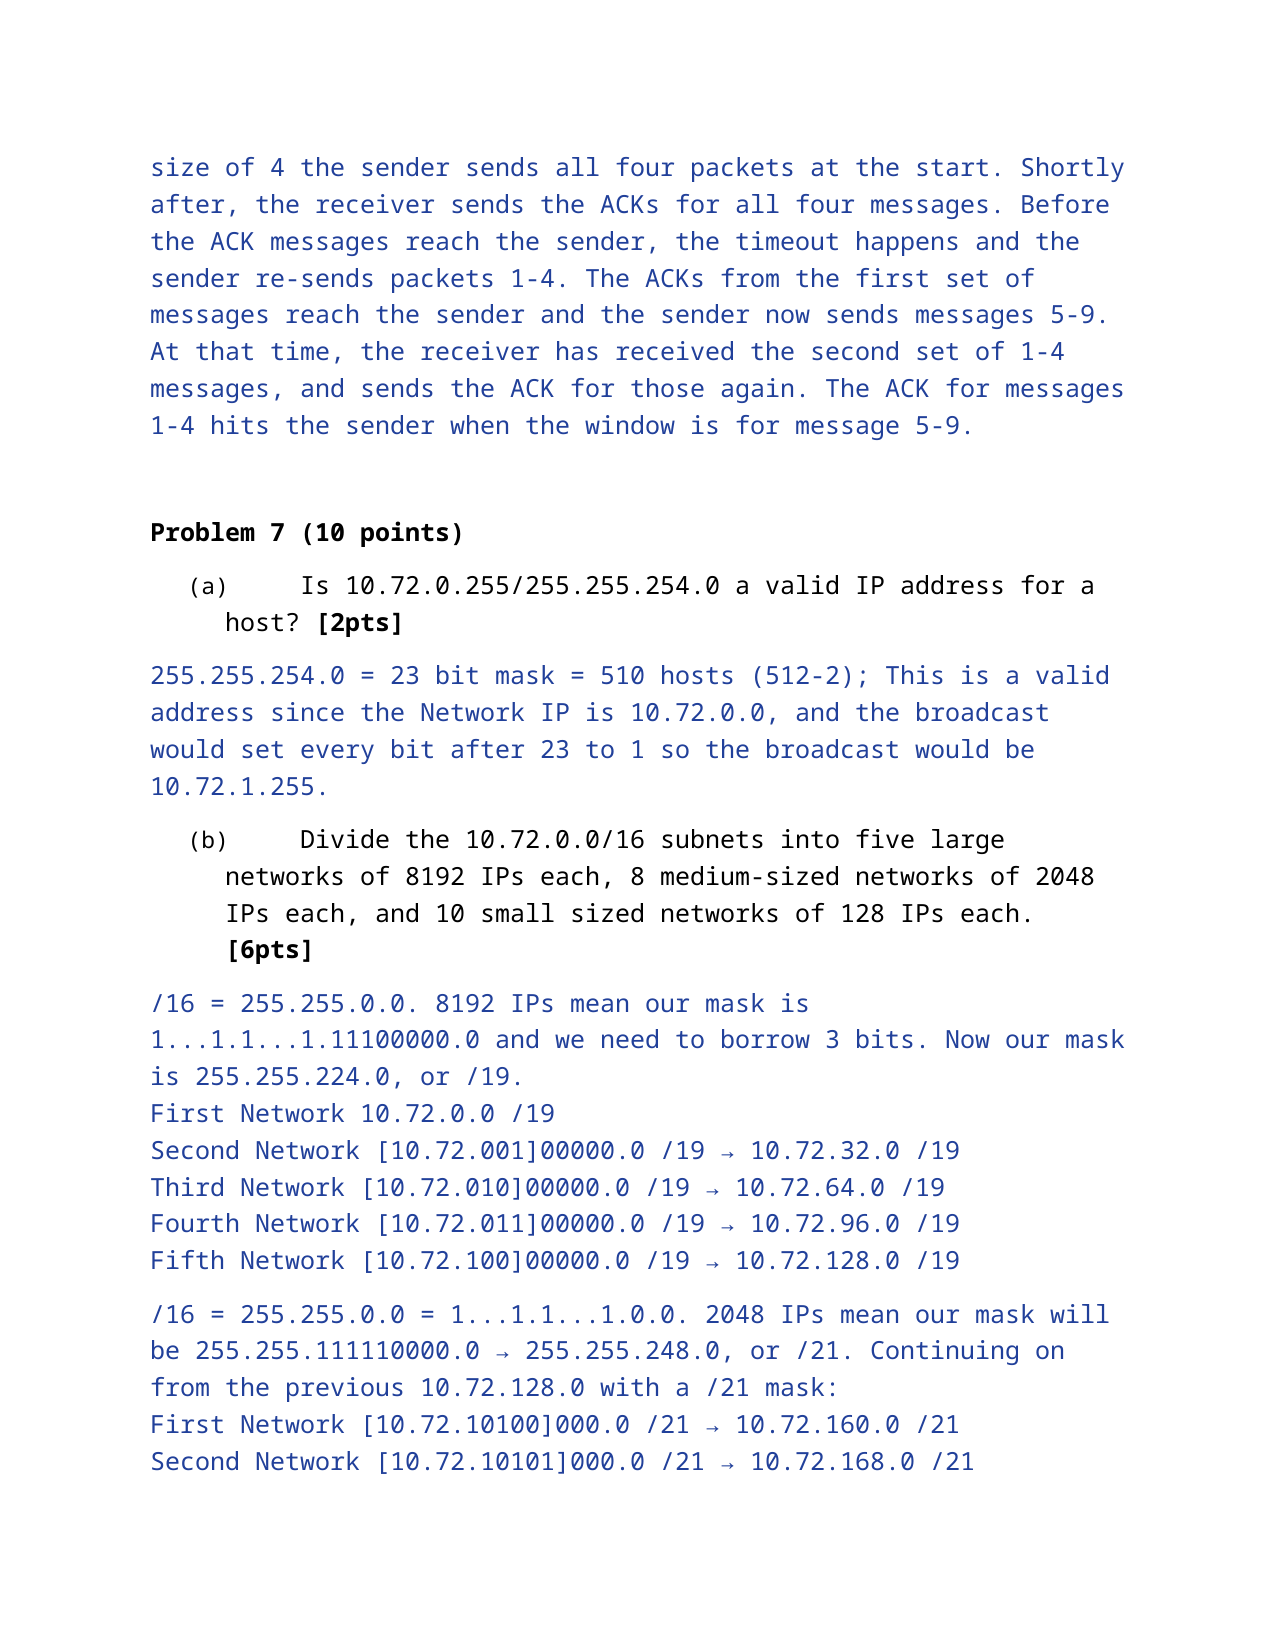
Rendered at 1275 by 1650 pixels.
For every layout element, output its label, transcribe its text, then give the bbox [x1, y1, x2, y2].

text /16 = 255.255.0.0 = 1...1.1...1.0.0. 2048 IPs mean our mask will be 255.255.111110000.0 → 255.255.248.0, or /21. Continuing on from the previous 10.72.128.0 with a /21 mask: First Network [10.72.10100]000.0 /21 → 10.72.160.0 /21 Second Network [10.72.10101]000.0 /21 → 10.72.168.0 /21 [150, 1296, 1125, 1477]
list Is 10.72.0.255/255.255.254.0 a valid IP address for a host? [2pts] [187, 568, 1125, 638]
text /16 = 255.255.0.0. 8192 IPs mean our mask is 1...1.1...1.11100000.0 and we need to borrow 3 bits. Now our mask is 255.255.224.0, or /19. First Network 10.72.0.0 /19 Second Network [10.72.001]00000.0 /19 → 10.72.32.0 /19 Third Network [10.72.010]00000.0 /19 → 10.72.64.0 /19 Fourth Network [10.72.011]00000.0 /19 → 10.72.96.0 /19 Fifth Network [10.72.100]00000.0 /19 → 10.72.128.0 /19 [150, 985, 1125, 1277]
text 255.255.254.0 = 23 bit mask = 510 hosts (512-2); This is a valid address since the Network IP is 10.72.0.0, and the broadcast would set every bit after 23 to 1 so the broadcast would be 10.72.1.255. [150, 658, 1125, 802]
list Divide the 10.72.0.0/16 subnets into five large networks of 8192 IPs each, 8 medium-sized networks of 2048 IPs each, and 10 small sized networks of 128 IPs each. [6pts] [187, 822, 1125, 966]
text size of 4 the sender sends all four packets at the start. Shortly after, the receiver sends the ACKs for all four messages. Before the ACK messages reach the sender, the timeout happens and the sender re-sends packets 1-4. The ACKs from the first set of messages reach the sender and the sender now sends messages 5-9. At that time, the receiver has received the second set of 1-4 messages, and sends the ACK for those again. The ACK for messages 1-4 hits the sender when the window is for message 5-9. [150, 150, 1125, 441]
text Problem 7 (10 points) [150, 514, 1125, 548]
